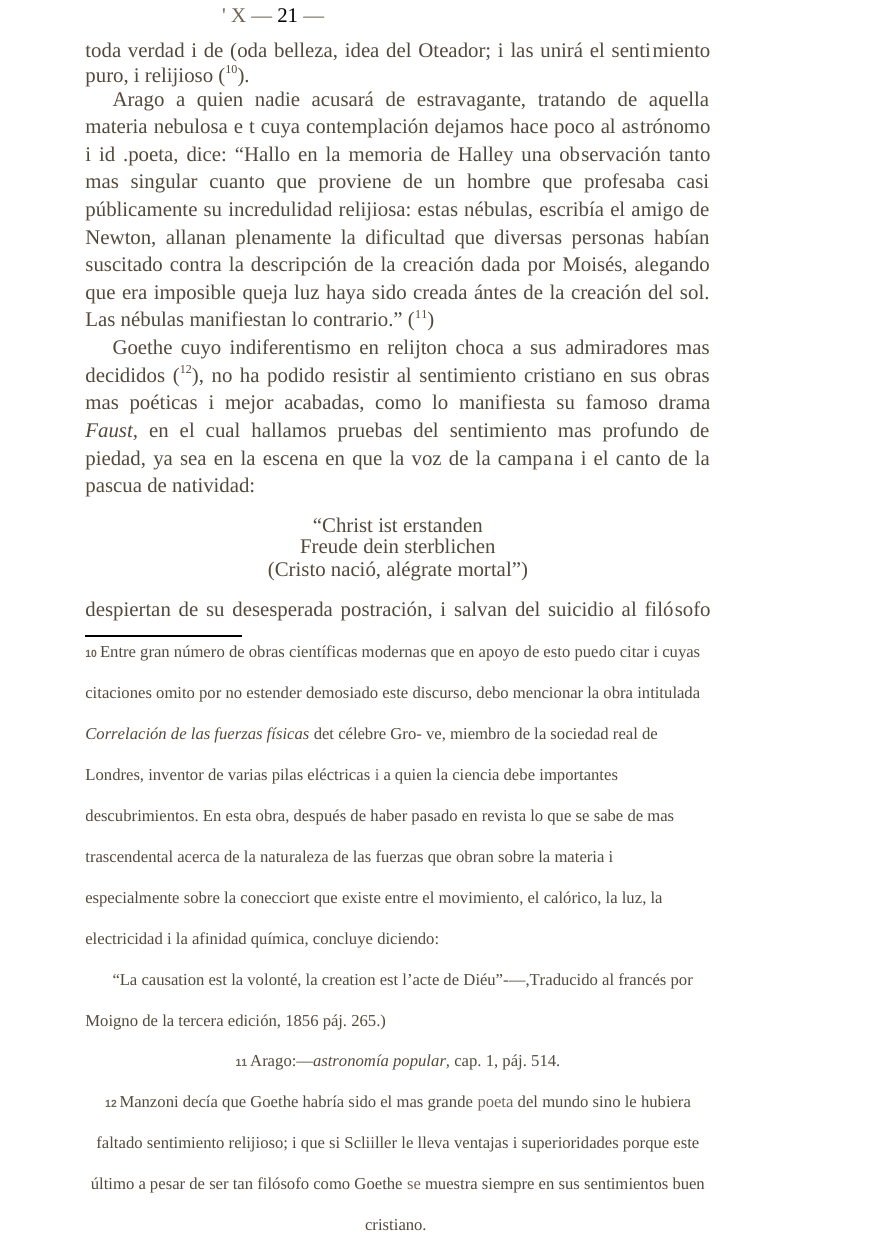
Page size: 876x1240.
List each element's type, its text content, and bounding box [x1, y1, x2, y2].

text Entre gran número de obras científicas modernas que en apoyo de esto pue­do citar i cuyas citaciones omito por no estender demosiado este discurso, debo mencionar la obra intitulada Correlación de las fuerzas físicas det célebre Gro- ve, miembro de la sociedad real de Londres, inventor de varias pilas eléctricas i a quien la ciencia debe importantes descubrimientos. En esta obra, después de haber pasado en revista lo que se sabe de mas trascendental acerca de la natu­raleza de las fuerzas que obran sobre la materia i especialmente sobre la conecciort que existe entre el movimiento, el calórico, la luz, la electricidad i la afinidad química, concluye diciendo: [85, 642, 710, 948]
text “La causation est la volonté, la creation est l’acte de Diéu”-—,Traducido al francés por Moigno de la tercera edición, 1856 páj. 265.) [85, 969, 710, 1029]
text “Christ ist erstanden [85, 513, 710, 537]
text Freude dein sterblichen [85, 537, 710, 557]
text (Cristo nació, alégrate mortal”) [85, 557, 710, 581]
text Manzoni decía que Goethe habría sido el mas grande poeta del mundo si­no le hubiera faltado sentimiento relijioso; i que si Scliiller le lleva ventajas i superioridades porque este último a pesar de ser tan filósofo como Goethe se muestra siempre en sus sentimientos buen cristiano. [85, 1092, 710, 1234]
text Arago:—astronomía popular, cap. 1, páj. 514. [85, 1051, 710, 1070]
text Arago a quien nadie acusará de estravagante, tratando de aquella materia nebulosa e t cuya contemplación dejamos hace poco al as­trónomo i id .poeta, dice: “Hallo en la memoria de Halley una ob­servación tanto mas singular cuanto que proviene de un hombre que profesaba casi públicamente su incredulidad relijiosa: estas nébulas, escribía el amigo de Newton, allanan plenamente la dificultad que diversas personas habían suscitado contra la descripción de la crea­ción dada por Moisés, alegando que era imposible queja luz haya sido creada ántes de la creación del sol. Las nébulas manifiestan lo contrario.” () [85, 87, 710, 331]
text Goethe cuyo indiferentismo en relijton choca a sus admiradores mas decididos (), no ha podido resistir al sentimiento cristiano en sus obras mas poéticas i mejor acabadas, como lo manifiesta su fa­moso drama Faust, en el cual hallamos pruebas del sentimiento mas profundo de piedad, ya sea en la escena en que la voz de la campa­na i el canto de la pascua de natividad: [85, 335, 710, 497]
text despiertan de su desesperada postración, i salvan del suicidio al filó­sofo [85, 597, 710, 621]
text toda verdad i de (oda belleza, idea del Oteador; i las unirá el senti­miento puro, i relijioso (). [85, 38, 710, 87]
